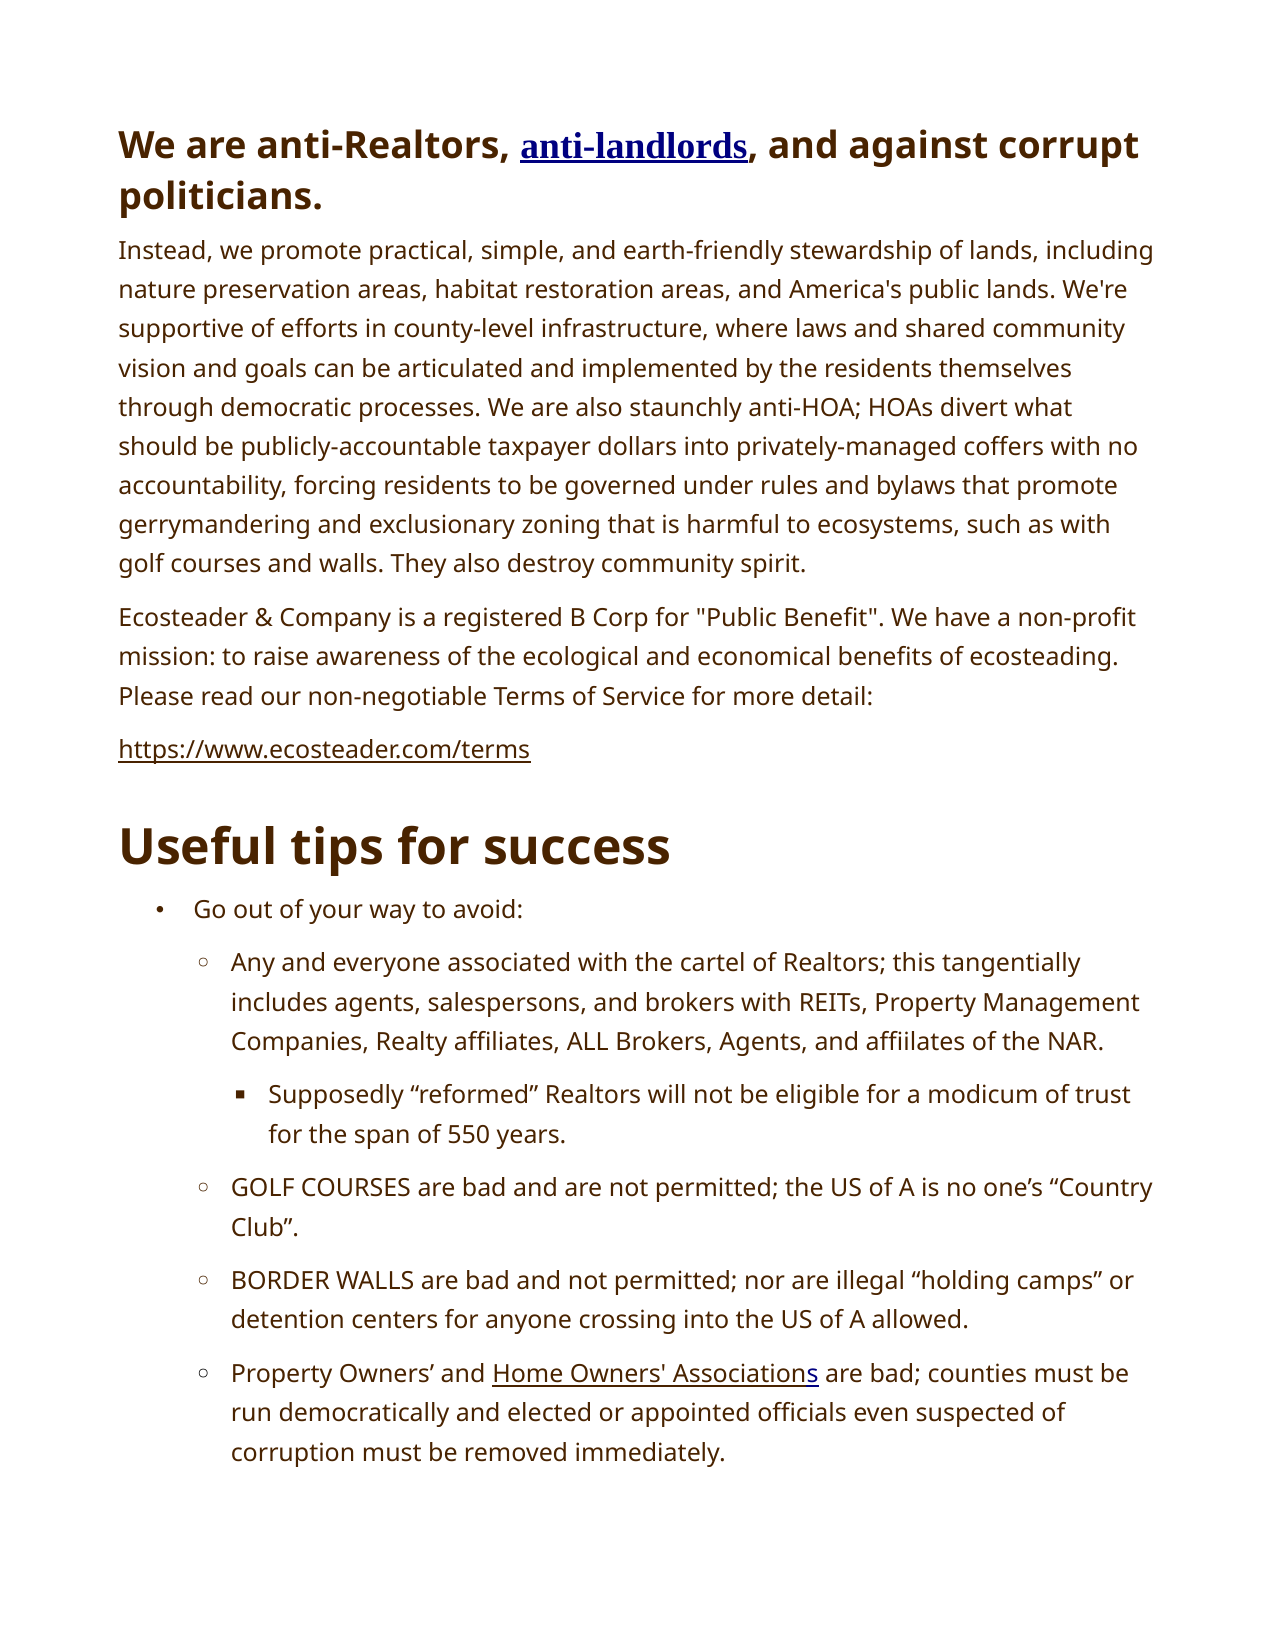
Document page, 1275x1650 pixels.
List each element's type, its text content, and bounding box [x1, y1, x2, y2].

list Supposedly “reformed” Realtors will not be eligible for a modicum of trust for the span of 550 years. [231, 1077, 1157, 1150]
list Any and everyone associated with the cartel of Realtors; this tangentially includes agents, salespersons, and brokers with REITs, Property Management Companies, Realty affiliates, ALL Brokers, Agents, and affiilates of the NAR. [193, 945, 1157, 1057]
subtitle We are anti-Realtors, anti-landlords, and against corrupt politicians. [118, 118, 1157, 220]
list GOLF COURSES are bad and are not permitted; the US of A is no one’s “Country Club”. [193, 1170, 1157, 1243]
list Property Owners’ and Home Owners' Associations are bad; counties must be run democratically and elected or appointed officials even suspected of corruption must be removed immediately. [193, 1356, 1157, 1468]
text https://www.ecosteader.com/terms [118, 732, 1157, 766]
list Go out of your way to avoid: [156, 891, 1157, 925]
subtitle Useful tips for success [118, 811, 1157, 879]
list BORDER WALLS are bad and not permitted; nor are illegal “holding camps” or detention centers for anyone crossing into the US of A allowed. [193, 1263, 1157, 1336]
text Instead, we promote practical, simple, and earth-friendly stewardship of lands, including nature preservation areas, habitat restoration areas, and America's public lands. We're supportive of efforts in county-level infrastructure, where laws and shared community vision and goals can be articulated and implemented by the residents themselves through democratic processes. We are also staunchly anti-HOA; HOAs divert what should be publicly-accountable taxpayer dollars into privately-managed coffers with no accountability, forcing residents to be governed under rules and bylaws that promote gerrymandering and exclusionary zoning that is harmful to ecosystems, such as with golf courses and walls. They also destroy community spirit. [118, 233, 1157, 580]
text Ecosteader & Company is a registered B Corp for "Public Benefit". We have a non-profit mission: to raise awareness of the ecological and economical benefits of ecosteading. Please read our non-negotiable Terms of Service for more detail: [118, 600, 1157, 712]
